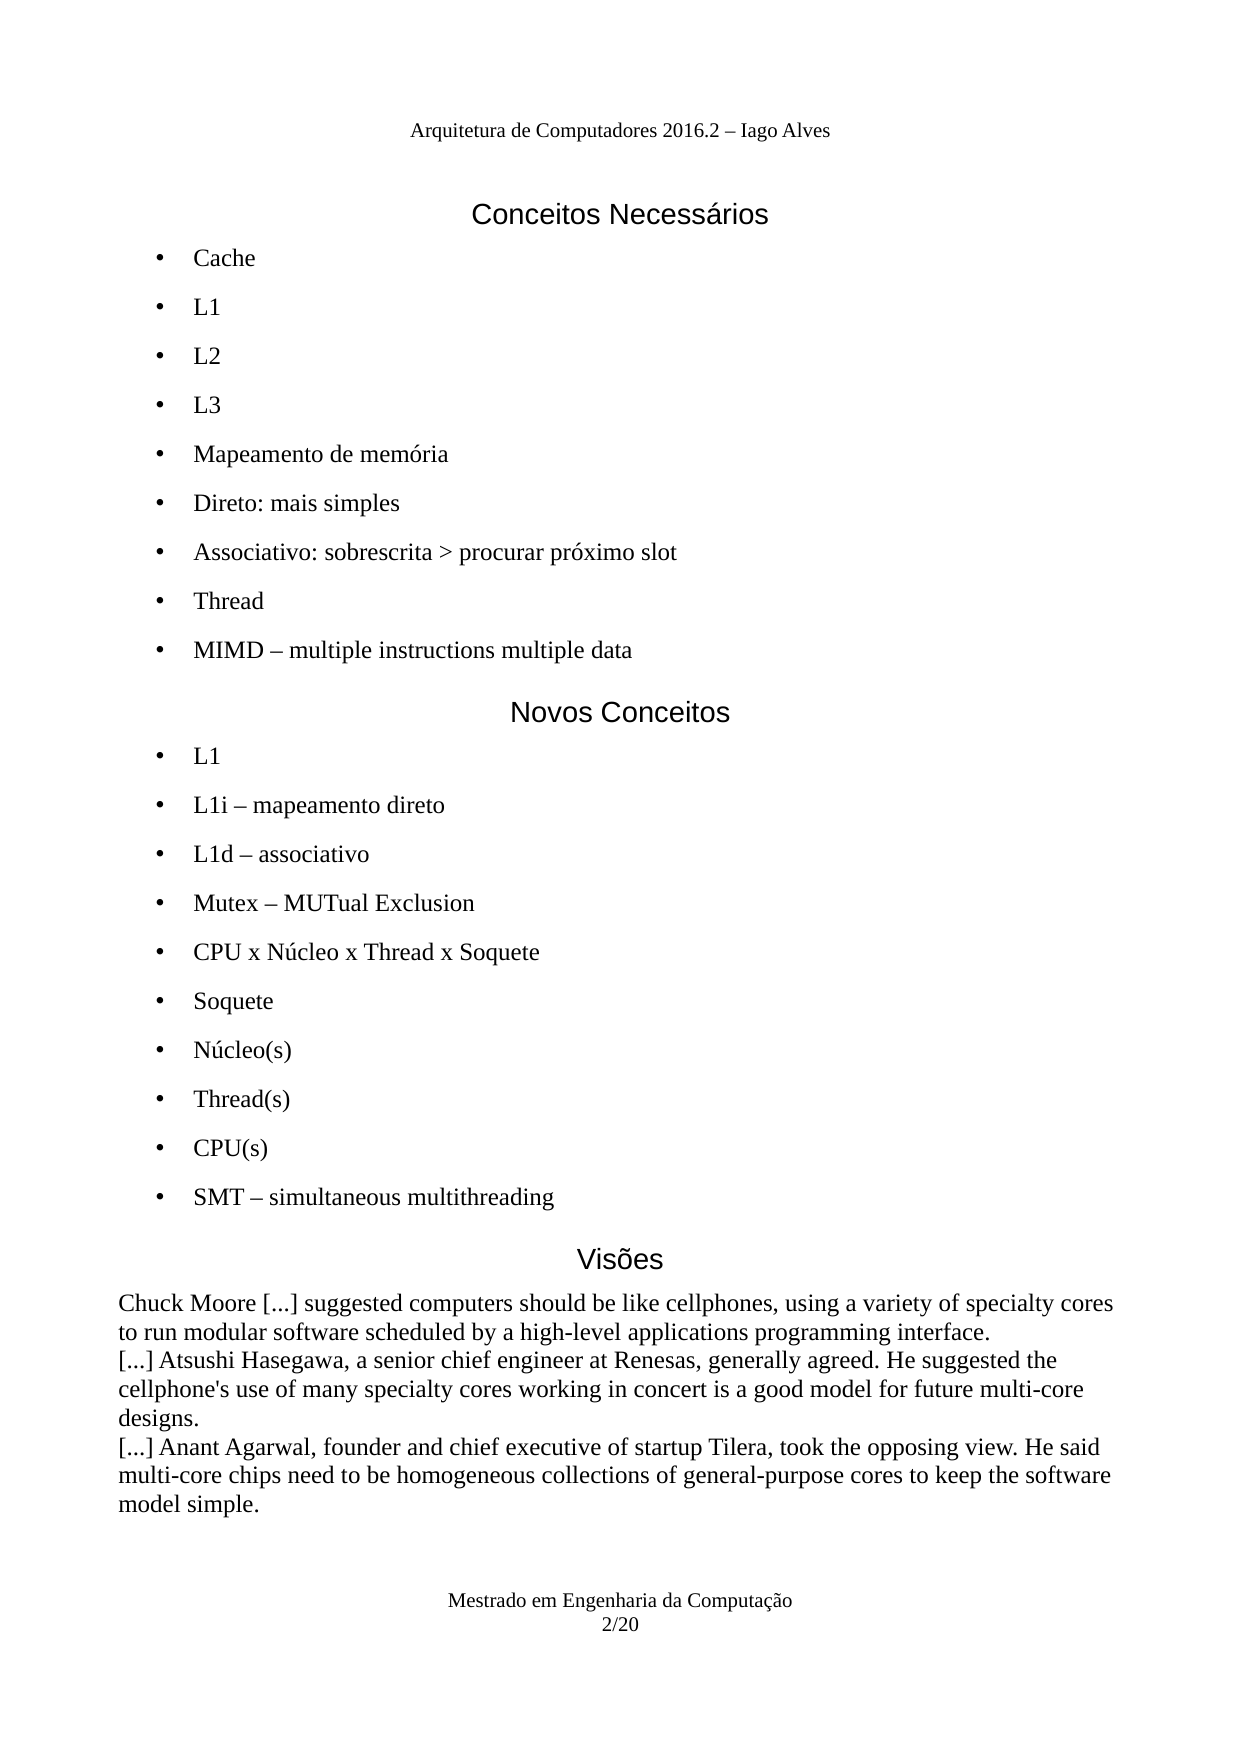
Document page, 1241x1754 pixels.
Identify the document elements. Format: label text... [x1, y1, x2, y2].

text Chuck Moore [...] suggested computers should be like cellphones, using a variety of specialty cores to run modular software scheduled by a high-level applications programming interface. [118, 1288, 1122, 1345]
list L1d – associativo [156, 839, 1122, 868]
list Cache [156, 243, 1122, 271]
text [...] Anant Agarwal, founder and chief executive of startup Tilera, took the opposing view. He said multi-core chips need to be homogeneous collections of general-purpose cores to keep the software model simple. [118, 1432, 1122, 1518]
list SMT – simultaneous multithreading [156, 1182, 1122, 1211]
list CPU x Núcleo x Thread x Soquete [156, 937, 1122, 966]
list L3 [156, 390, 1122, 419]
list Núcleo(s) [156, 1035, 1122, 1064]
list Associativo: sobrescrita > procurar próximo slot [156, 537, 1122, 566]
list Direto: mais simples [156, 488, 1122, 517]
subtitle Visões [118, 1242, 1122, 1275]
list Thread(s) [156, 1084, 1122, 1113]
subtitle Novos Conceitos [118, 695, 1122, 728]
list L1 [156, 292, 1122, 321]
subtitle Conceitos Necessários [118, 197, 1122, 230]
list L2 [156, 341, 1122, 369]
list Thread [156, 586, 1122, 615]
list Mapeamento de memória [156, 439, 1122, 468]
list L1 [156, 741, 1122, 769]
list Mutex – MUTual Exclusion [156, 888, 1122, 917]
list Soquete [156, 986, 1122, 1015]
list L1i – mapeamento direto [156, 790, 1122, 818]
list MIMD – multiple instructions multiple data [156, 635, 1122, 664]
text [...] Atsushi Hasegawa, a senior chief engineer at Renesas, generally agreed. He suggested the cellphone's use of many specialty cores working in concert is a good model for future multi-core designs. [118, 1345, 1122, 1432]
list CPU(s) [156, 1133, 1122, 1162]
